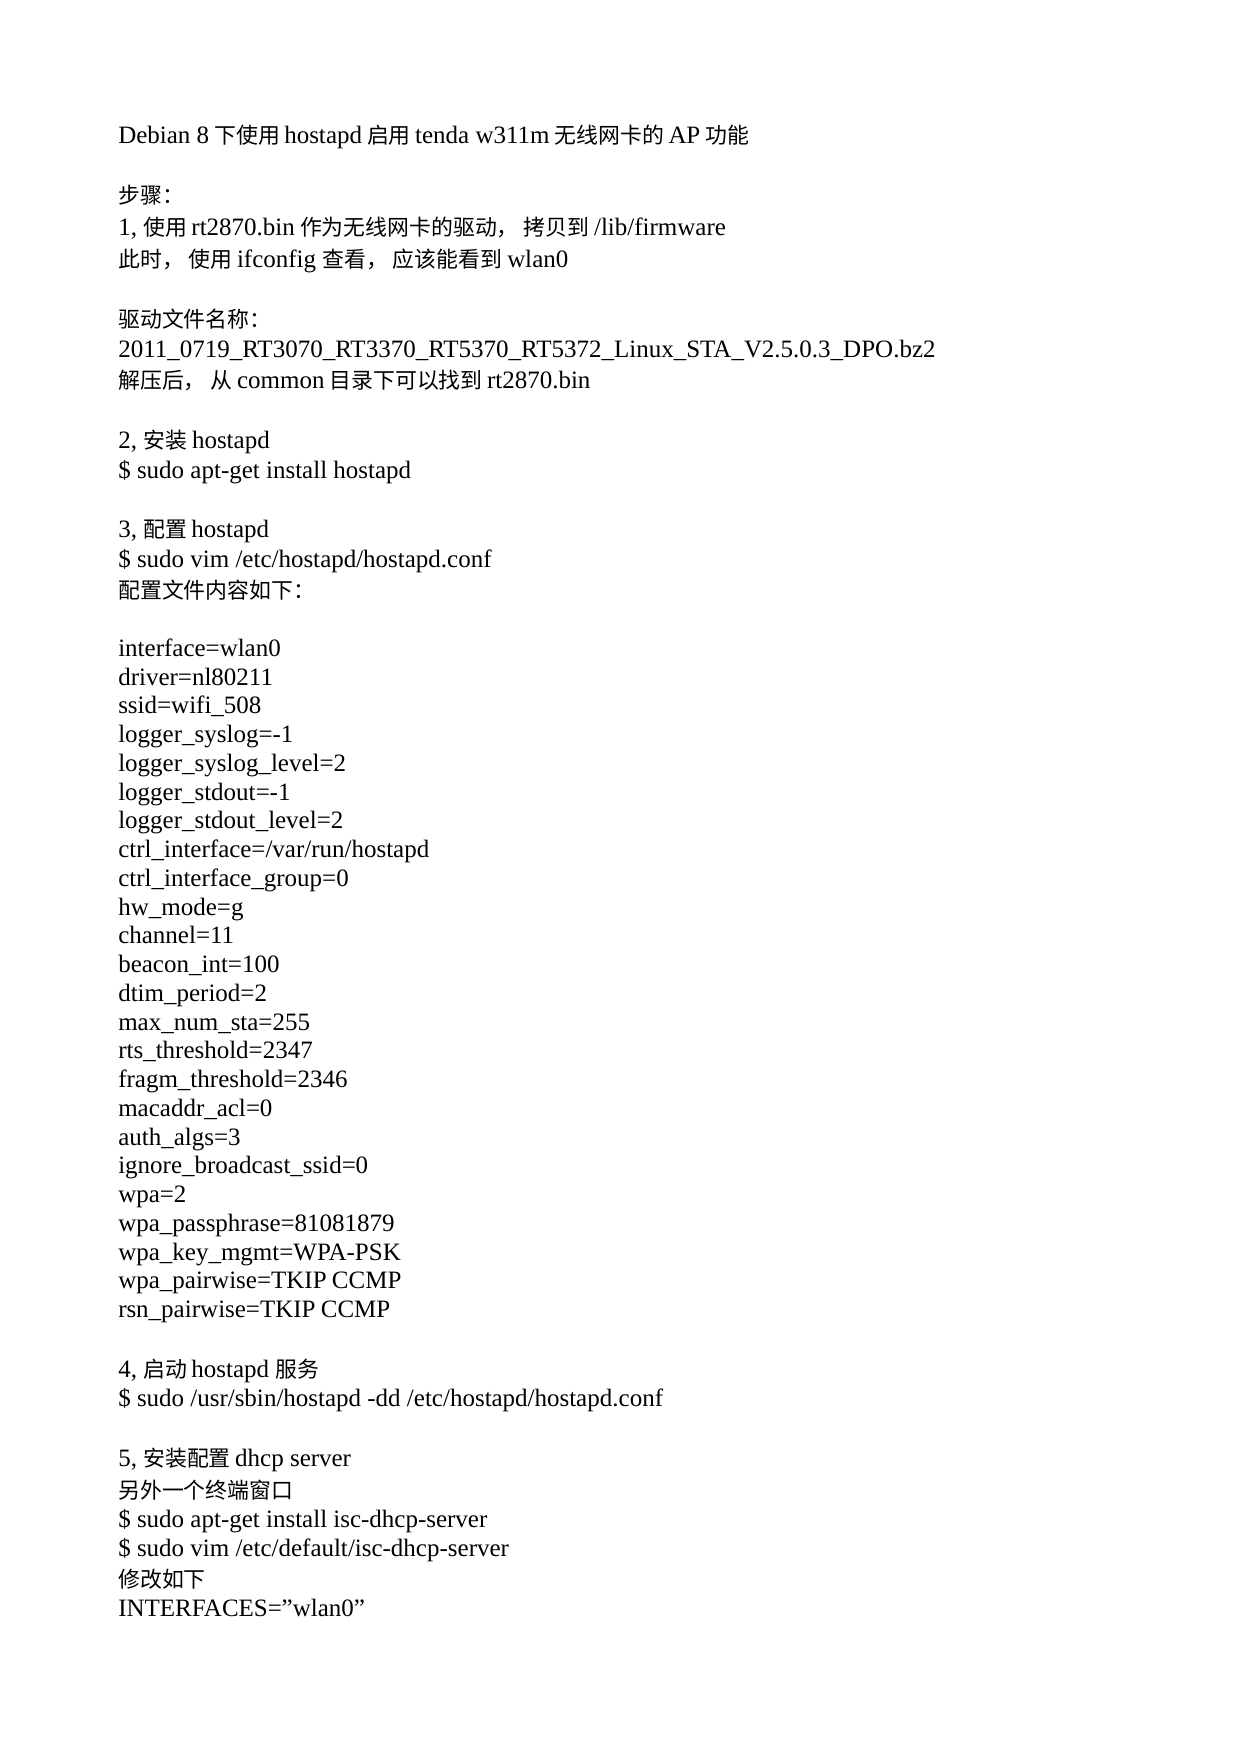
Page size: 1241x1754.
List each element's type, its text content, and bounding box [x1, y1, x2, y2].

text logger_syslog_level=2 [118, 748, 1122, 777]
text ssid=wifi_508 [118, 691, 1122, 719]
text 4, 启动hostapd 服务 [118, 1352, 1122, 1383]
text $ sudo vim /etc/default/isc-dhcp-server [118, 1533, 1122, 1562]
text logger_syslog=-1 [118, 719, 1122, 748]
text 2, 安装 hostapd [118, 423, 1122, 455]
text rsn_pairwise=TKIP CCMP [118, 1294, 1122, 1323]
text wpa_passphrase=81081879 [118, 1208, 1122, 1237]
text interface=wlan0 [118, 633, 1122, 662]
text wpa_pairwise=TKIP CCMP [118, 1266, 1122, 1294]
text 此时， 使用ifconfig 查看， 应该能看到 wlan0 [118, 242, 1122, 273]
text wpa=2 [118, 1179, 1122, 1208]
text ctrl_interface=/var/run/hostapd [118, 834, 1122, 863]
text ctrl_interface_group=0 [118, 863, 1122, 892]
text 另外一个终端窗口 [118, 1473, 1122, 1504]
text 配置文件内容如下： [118, 573, 1122, 604]
text logger_stdout=-1 [118, 777, 1122, 806]
text fragm_threshold=2346 [118, 1064, 1122, 1093]
text 驱动文件名称： [118, 302, 1122, 334]
text logger_stdout_level=2 [118, 806, 1122, 834]
text $ sudo apt-get install isc-dhcp-server [118, 1504, 1122, 1533]
text channel=11 [118, 921, 1122, 949]
text 3, 配置hostapd [118, 512, 1122, 544]
text dtim_period=2 [118, 978, 1122, 1007]
text wpa_key_mgmt=WPA-PSK [118, 1237, 1122, 1266]
text beacon_int=100 [118, 949, 1122, 978]
text Debian 8下使用hostapd启用tenda w311m无线网卡的AP功能 [118, 118, 1122, 150]
text $ sudo apt-get install hostapd [118, 455, 1122, 483]
text macaddr_acl=0 [118, 1093, 1122, 1122]
text $ sudo /usr/sbin/hostapd -dd /etc/hostapd/hostapd.conf [118, 1383, 1122, 1412]
text 修改如下 [118, 1562, 1122, 1593]
text rts_threshold=2347 [118, 1036, 1122, 1064]
text 2011_0719_RT3070_RT3370_RT5370_RT5372_Linux_STA_V2.5.0.3_DPO.bz2 [118, 334, 1122, 363]
text driver=nl80211 [118, 662, 1122, 691]
text 1, 使用rt2870.bin作为无线网卡的驱动， 拷贝到 /lib/firmware [118, 210, 1122, 242]
text 步骤： [118, 178, 1122, 210]
text 5, 安装配置dhcp server [118, 1441, 1122, 1473]
text INTERFACES=”wlan0” [118, 1593, 1122, 1622]
text max_num_sta=255 [118, 1007, 1122, 1036]
text 解压后， 从common目录下可以找到rt2870.bin [118, 363, 1122, 394]
text hw_mode=g [118, 892, 1122, 921]
text ignore_broadcast_ssid=0 [118, 1151, 1122, 1179]
text auth_algs=3 [118, 1122, 1122, 1151]
text $ sudo vim /etc/hostapd/hostapd.conf [118, 544, 1122, 573]
